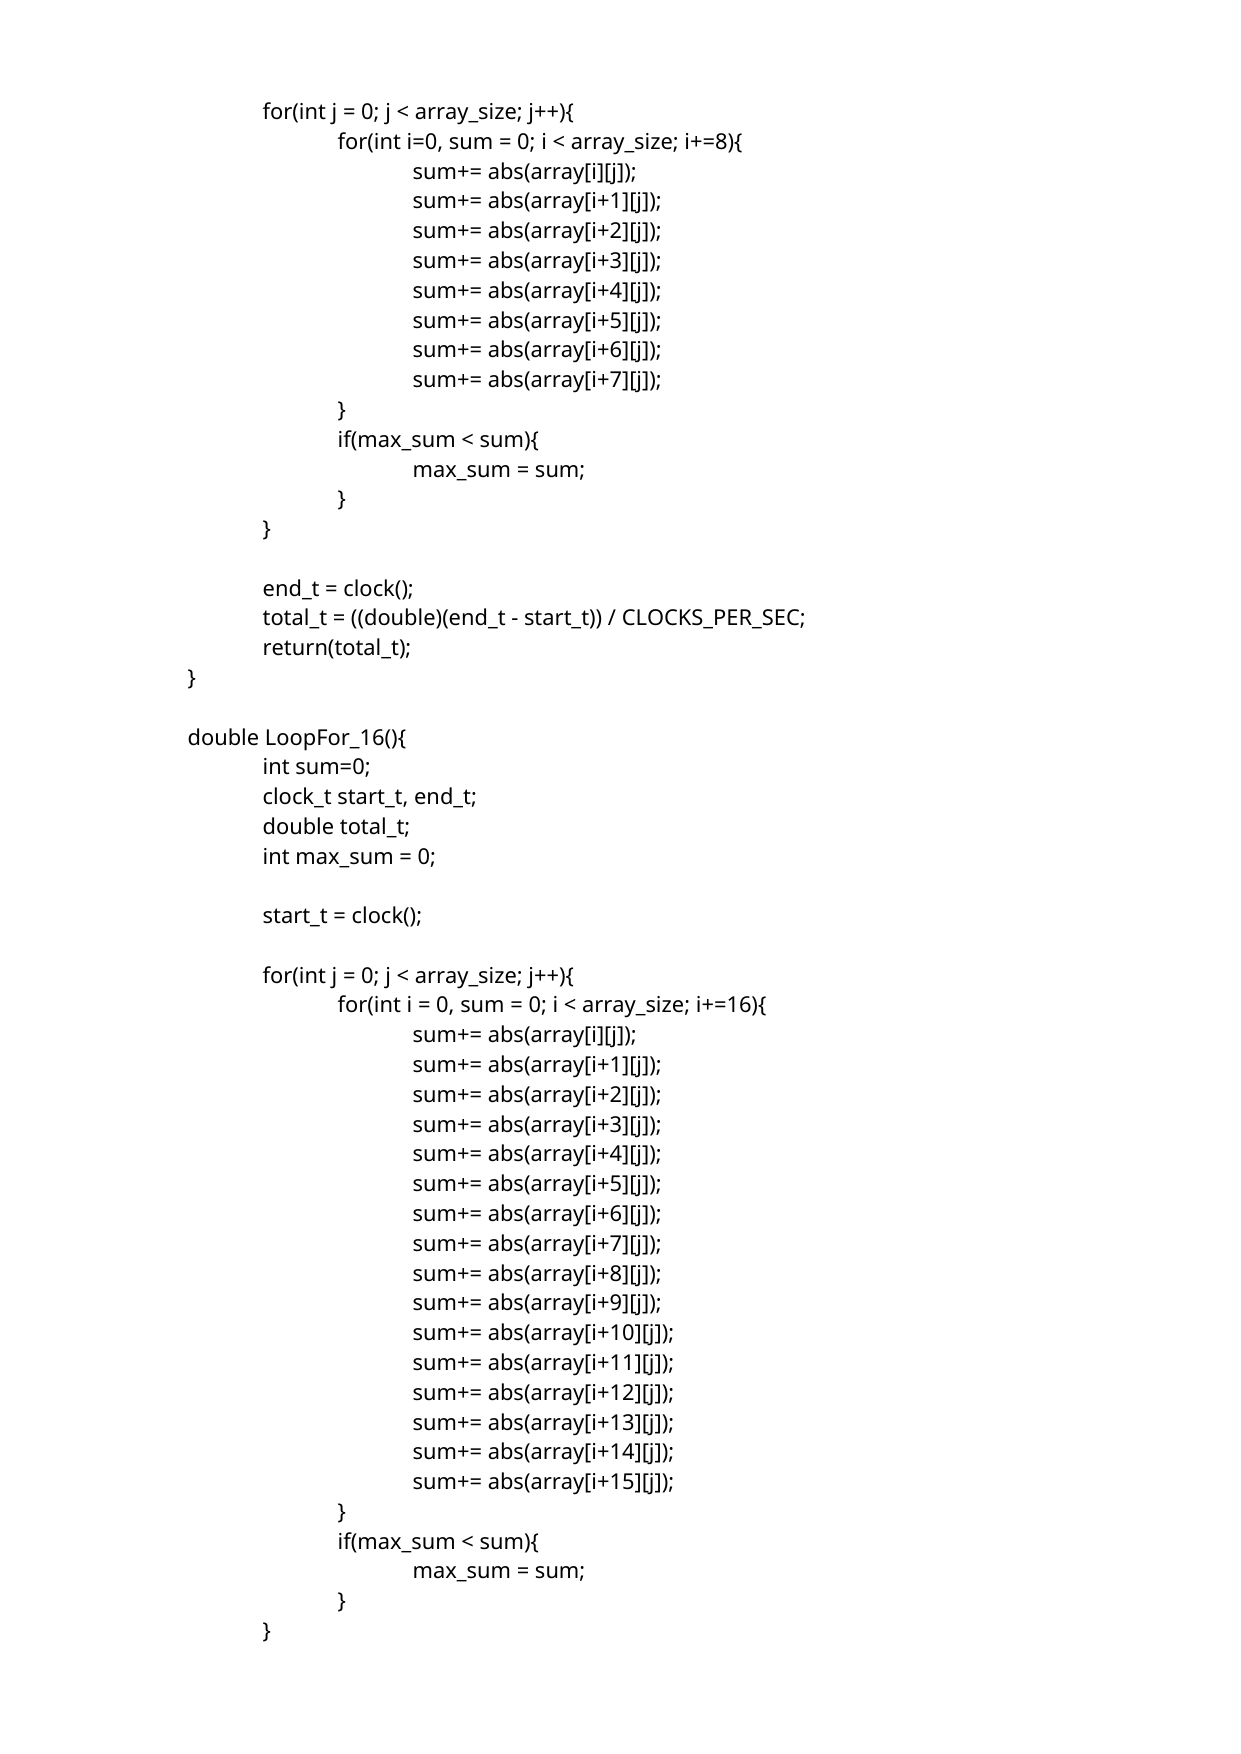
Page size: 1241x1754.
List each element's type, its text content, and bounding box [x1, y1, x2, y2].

text return(total_t); [187, 632, 1053, 662]
text for(int i=0, sum = 0; i < array_size; i+=8){ [187, 126, 1053, 156]
text int sum=0; [187, 751, 1053, 781]
text clock_t start_t, end_t; [187, 781, 1053, 811]
text sum+= abs(array[i+10][j]); [187, 1317, 1053, 1347]
text total_t = ((double)(end_t - start_t)) / CLOCKS_PER_SEC; [187, 602, 1053, 632]
text sum+= abs(array[i+5][j]); [187, 1168, 1053, 1198]
text sum+= abs(array[i+13][j]); [187, 1407, 1053, 1436]
text end_t = clock(); [187, 573, 1053, 602]
text sum+= abs(array[i+14][j]); [187, 1436, 1053, 1466]
text max_sum = sum; [187, 453, 1053, 483]
text } [187, 483, 1053, 513]
text sum+= abs(array[i+12][j]); [187, 1377, 1053, 1407]
text sum+= abs(array[i+2][j]); [187, 215, 1053, 245]
text sum+= abs(array[i+8][j]); [187, 1258, 1053, 1287]
text sum+= abs(array[i+3][j]); [187, 1109, 1053, 1138]
text } [187, 1496, 1053, 1526]
text int max_sum = 0; [187, 841, 1053, 871]
text } [187, 1585, 1053, 1615]
text sum+= abs(array[i+11][j]); [187, 1347, 1053, 1377]
text start_t = clock(); [187, 900, 1053, 930]
text sum+= abs(array[i+7][j]); [187, 1228, 1053, 1258]
text for(int j = 0; j < array_size; j++){ [187, 96, 1053, 126]
text sum+= abs(array[i+1][j]); [187, 185, 1053, 215]
text sum+= abs(array[i][j]); [187, 156, 1053, 185]
text sum+= abs(array[i][j]); [187, 1019, 1053, 1049]
text if(max_sum < sum){ [187, 424, 1053, 453]
text sum+= abs(array[i+2][j]); [187, 1079, 1053, 1109]
text sum+= abs(array[i+15][j]); [187, 1466, 1053, 1496]
text } [187, 513, 1053, 543]
text double LoopFor_16(){ [187, 722, 1053, 751]
text } [187, 1615, 1053, 1645]
text for(int i = 0, sum = 0; i < array_size; i+=16){ [187, 989, 1053, 1019]
text sum+= abs(array[i+1][j]); [187, 1049, 1053, 1079]
text sum+= abs(array[i+4][j]); [187, 275, 1053, 304]
text sum+= abs(array[i+5][j]); [187, 304, 1053, 334]
text } [187, 394, 1053, 424]
text sum+= abs(array[i+6][j]); [187, 1198, 1053, 1228]
text } [187, 662, 1053, 692]
text max_sum = sum; [187, 1556, 1053, 1585]
text sum+= abs(array[i+6][j]); [187, 334, 1053, 364]
text sum+= abs(array[i+4][j]); [187, 1138, 1053, 1168]
text double total_t; [187, 811, 1053, 841]
text sum+= abs(array[i+3][j]); [187, 245, 1053, 275]
text if(max_sum < sum){ [187, 1526, 1053, 1556]
text sum+= abs(array[i+9][j]); [187, 1287, 1053, 1317]
text sum+= abs(array[i+7][j]); [187, 364, 1053, 394]
text for(int j = 0; j < array_size; j++){ [187, 960, 1053, 989]
